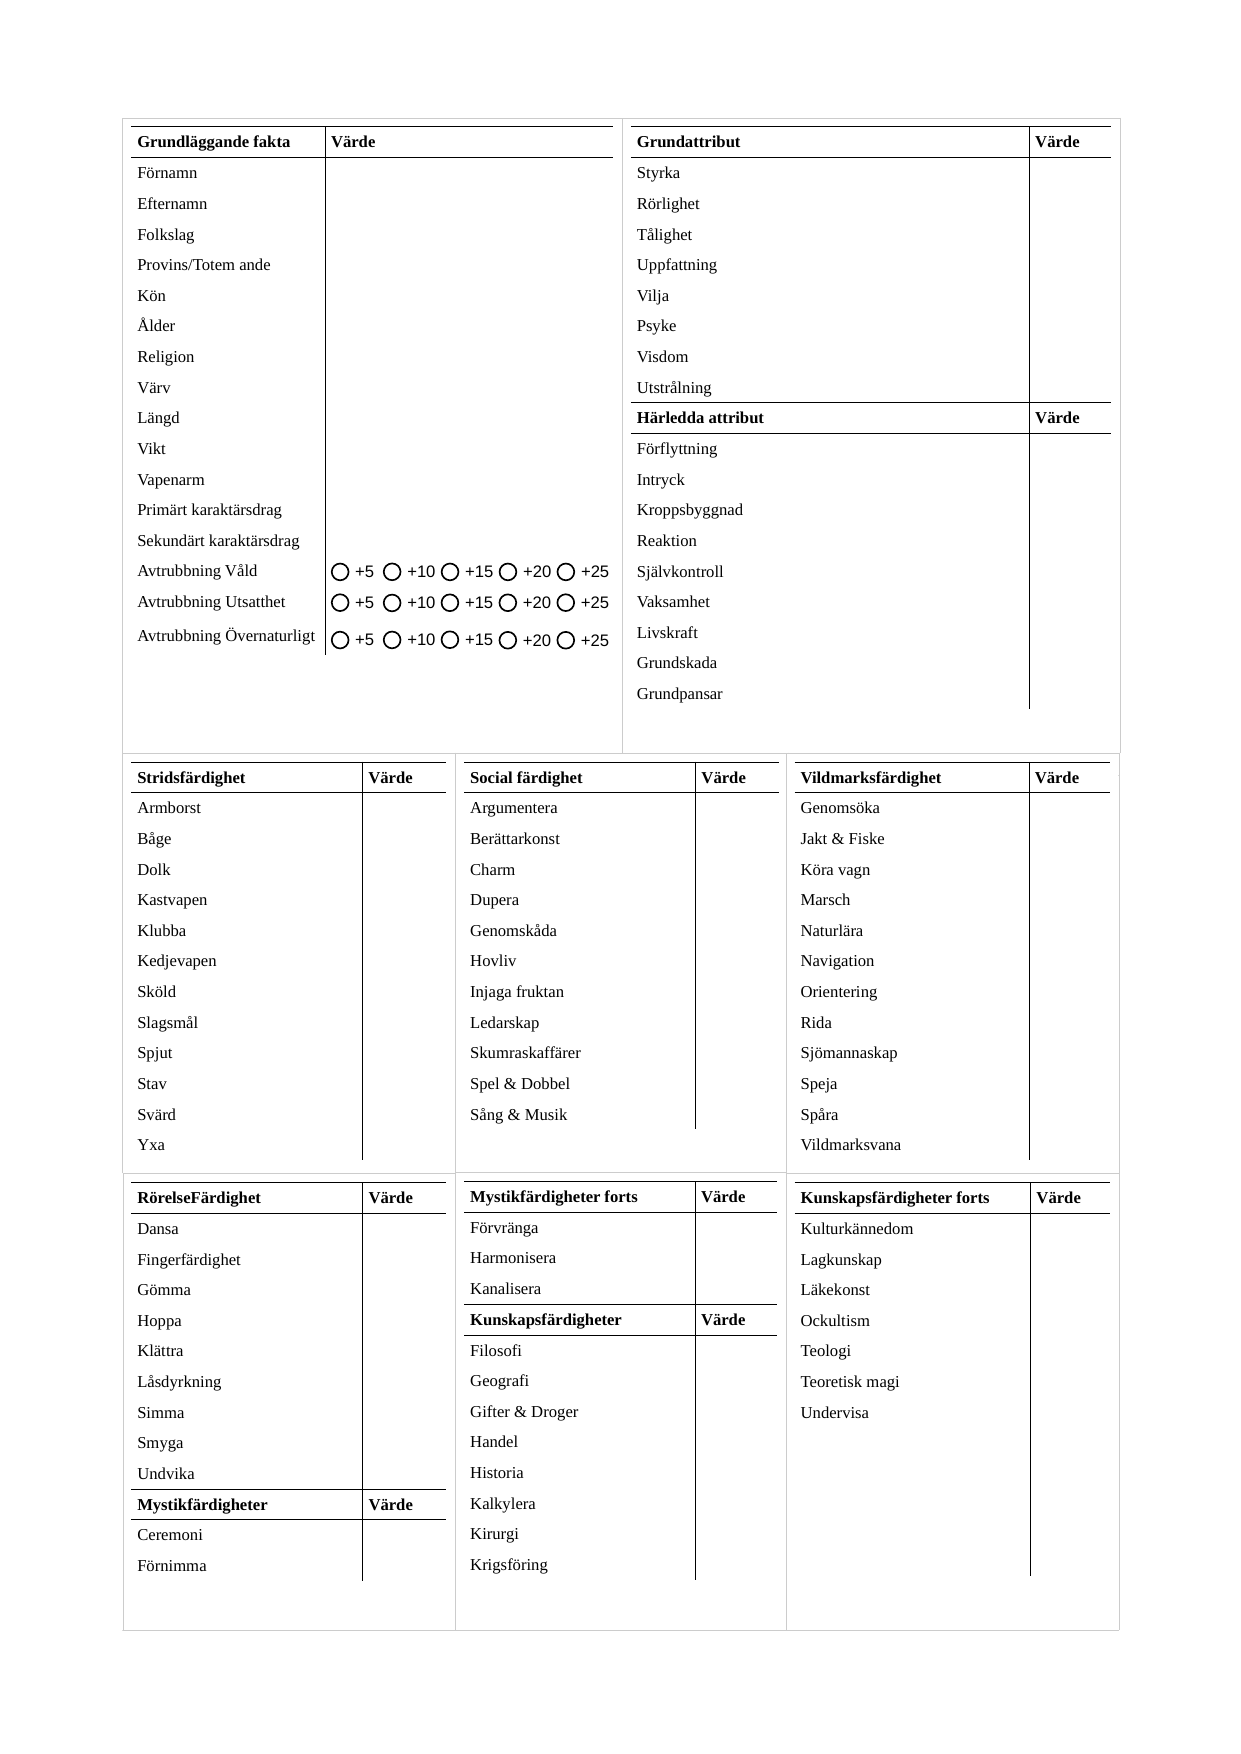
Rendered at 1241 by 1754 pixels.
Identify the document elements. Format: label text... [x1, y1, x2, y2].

table_header Värde [1030, 763, 1110, 792]
table_cell [696, 854, 779, 884]
table_cell [1031, 1547, 1110, 1576]
table_cell [696, 1007, 779, 1037]
table_header Värde [1030, 127, 1111, 157]
table_cell [363, 1397, 446, 1427]
table_header Värde [696, 763, 779, 792]
table_cell Vildmarksvana [795, 1129, 1029, 1160]
table_cell Köra vagn [795, 854, 1029, 884]
table_header Värde [696, 1182, 777, 1212]
table_cell [1031, 1335, 1110, 1366]
table_cell [1030, 464, 1111, 494]
table_cell Mystikfärdigheter [131, 1490, 362, 1519]
table_cell Grundpansar [631, 678, 1029, 709]
table_cell Reaktion [631, 525, 1029, 556]
table_cell Värde [363, 1490, 446, 1519]
table_cell [326, 494, 612, 525]
table_cell Båge [131, 823, 362, 854]
table_cell [363, 946, 446, 976]
table_cell Rida [795, 1007, 1029, 1037]
table_cell [326, 188, 612, 218]
table_cell Härledda attribut [631, 403, 1029, 433]
table_cell [696, 1336, 777, 1365]
table_cell Vikt [131, 433, 325, 463]
table_cell [326, 402, 612, 433]
table_cell Dolk [131, 854, 362, 884]
table_cell [1030, 372, 1111, 402]
table_header Värde [363, 1183, 446, 1213]
table_cell [1030, 434, 1111, 464]
table_header Mystikfärdigheter forts [464, 1182, 695, 1212]
table_cell Förnamn [131, 158, 325, 188]
table_cell Naturlära [795, 915, 1029, 946]
table_cell [1031, 1427, 1110, 1458]
table_cell Teologi [795, 1335, 1030, 1366]
table_cell Sköld [131, 976, 362, 1007]
table_cell [1030, 1068, 1110, 1099]
table_header Värde [326, 127, 612, 157]
table_cell [1030, 946, 1110, 976]
table_cell Krigsföring [464, 1549, 695, 1579]
table_cell [696, 1213, 777, 1242]
table_cell [1030, 494, 1111, 525]
table_cell [1030, 915, 1110, 946]
table_cell Kroppsbyggnad [631, 494, 1029, 525]
table_cell Självkontroll [631, 556, 1029, 586]
table_cell Provins/Totem ande [131, 249, 325, 280]
table_cell [1030, 617, 1111, 647]
table_cell [795, 1458, 1030, 1488]
table_cell [696, 884, 779, 915]
table_cell [696, 1488, 777, 1518]
table_cell Kön [131, 280, 325, 310]
table_cell [1030, 280, 1111, 310]
table_cell [363, 793, 446, 823]
table_cell Speja [795, 1068, 1029, 1099]
table_header Stridsfärdighet [131, 763, 362, 792]
table_header Grundläggande fakta [131, 127, 325, 157]
table_cell Slagsmål [131, 1007, 362, 1037]
table_cell [326, 280, 612, 310]
table_cell [363, 1007, 446, 1037]
table_cell Harmonisera [464, 1243, 695, 1273]
table_cell [1030, 586, 1111, 617]
table_header RörelseFärdighet [131, 1183, 362, 1213]
table_cell [696, 1549, 777, 1579]
table_cell Efternamn [131, 188, 325, 218]
table_cell Kastvapen [131, 884, 362, 915]
table_cell [696, 915, 779, 946]
table_cell [1030, 310, 1111, 341]
table_cell Sjömannaskap [795, 1038, 1029, 1068]
table_cell Undvika [131, 1458, 362, 1488]
table_cell Lagkunskap [795, 1244, 1030, 1274]
table_cell Spel & Dobbel [464, 1068, 695, 1099]
table_header Värde [1031, 1183, 1110, 1213]
table_cell Simma [131, 1397, 362, 1427]
table_cell [696, 1426, 777, 1457]
table_cell [1031, 1244, 1110, 1274]
table_cell [1030, 793, 1110, 823]
table_cell [696, 1365, 777, 1396]
table_cell Läkekonst [795, 1274, 1030, 1305]
table_cell [363, 1366, 446, 1397]
table_cell Charm [464, 854, 695, 884]
table_cell Styrka [631, 158, 1029, 188]
table_cell [1031, 1305, 1110, 1335]
table_cell [696, 1099, 779, 1129]
table_cell [363, 1068, 446, 1099]
table_cell Avtrubbning Våld [131, 555, 325, 586]
table_cell Psyke [631, 310, 1029, 341]
table_cell Kulturkännedom [795, 1214, 1030, 1243]
table_cell [363, 1274, 446, 1305]
table_cell Gömma [131, 1274, 362, 1305]
table_cell [1030, 1099, 1110, 1129]
table_cell [1030, 884, 1110, 915]
table_cell Ledarskap [464, 1007, 695, 1037]
table_cell Värde [1030, 403, 1111, 433]
table_cell [1031, 1366, 1110, 1397]
table_cell Kanalisera [464, 1273, 695, 1304]
table_cell [326, 555, 612, 586]
table_cell Berättarkonst [464, 823, 695, 854]
table_cell [326, 372, 612, 402]
table_cell Värde [696, 1305, 777, 1334]
table_cell Dansa [131, 1214, 362, 1243]
table_header Social färdighet [464, 763, 695, 792]
table_cell [363, 1427, 446, 1458]
table_cell Geografi [464, 1365, 695, 1396]
table_cell Visdom [631, 341, 1029, 372]
table_cell [1030, 188, 1111, 218]
table_cell [363, 1244, 446, 1274]
table_cell Avtrubbning Utsatthet [131, 586, 325, 620]
table_cell [363, 915, 446, 946]
table_cell Intryck [631, 464, 1029, 494]
table_cell Rörlighet [631, 188, 1029, 218]
table_cell Kedjevapen [131, 946, 362, 976]
table_cell [1030, 1129, 1110, 1160]
table_cell Historia [464, 1457, 695, 1488]
table_cell [696, 823, 779, 854]
table_cell [1031, 1274, 1110, 1305]
table_cell [795, 1427, 1030, 1458]
table_cell Orientering [795, 976, 1029, 1007]
table_cell Yxa [131, 1129, 362, 1160]
table_cell [363, 1305, 446, 1335]
table_cell Smyga [131, 1427, 362, 1458]
table_cell Marsch [795, 884, 1029, 915]
table_cell Kirurgi [464, 1518, 695, 1549]
table_cell [1031, 1397, 1110, 1427]
table_cell Tålighet [631, 219, 1029, 249]
table_cell Fingerfärdighet [131, 1244, 362, 1274]
table_cell Undervisa [795, 1397, 1030, 1427]
table_cell [363, 1458, 446, 1488]
table_cell [795, 1518, 1030, 1547]
table_cell [363, 976, 446, 1007]
table_cell Längd [131, 402, 325, 433]
table_cell [1030, 1007, 1110, 1037]
table_cell [326, 433, 612, 463]
table_cell [795, 1489, 1030, 1518]
table_cell Stav [131, 1068, 362, 1099]
table_cell [326, 620, 612, 655]
table_cell Armborst [131, 793, 362, 823]
table_cell Uppfattning [631, 249, 1029, 280]
table_cell Genomsöka [795, 793, 1029, 823]
table_cell [696, 946, 779, 976]
table_cell [696, 1518, 777, 1549]
table_cell Genomskåda [464, 915, 695, 946]
table_cell [326, 249, 612, 280]
table_cell Sång & Musik [464, 1099, 695, 1129]
table_cell [696, 1457, 777, 1488]
table_cell [1030, 976, 1110, 1007]
table_cell Argumentera [464, 793, 695, 823]
table_cell Klubba [131, 915, 362, 946]
table_cell Gifter & Droger [464, 1396, 695, 1426]
table_cell [363, 854, 446, 884]
table_cell [326, 525, 612, 555]
table_cell [363, 1520, 446, 1550]
table_cell [795, 1547, 1030, 1576]
table_cell [1030, 648, 1111, 678]
table_cell Vilja [631, 280, 1029, 310]
table_cell Spjut [131, 1038, 362, 1068]
table_cell Handel [464, 1426, 695, 1457]
table_cell [1030, 1038, 1110, 1068]
table_cell Skumraskaffärer [464, 1038, 695, 1068]
table_cell [326, 341, 612, 372]
table_cell Värv [131, 372, 325, 402]
table_cell [363, 1550, 446, 1581]
table_cell [363, 1038, 446, 1068]
table_cell [1031, 1214, 1110, 1243]
table_cell Vaksamhet [631, 586, 1029, 617]
table_cell [363, 823, 446, 854]
table_cell Dupera [464, 884, 695, 915]
table_cell [696, 1243, 777, 1273]
table_cell [326, 219, 612, 249]
table_cell Vapenarm [131, 464, 325, 494]
table_cell [1031, 1458, 1110, 1488]
table_cell [1030, 219, 1111, 249]
table_cell Livskraft [631, 617, 1029, 647]
table_header Värde [363, 763, 446, 792]
table_cell [696, 793, 779, 823]
table_cell Teoretisk magi [795, 1366, 1030, 1397]
table_cell Utstrålning [631, 372, 1029, 402]
table_cell [1030, 525, 1111, 556]
table_cell [696, 1396, 777, 1426]
table_cell Förnimma [131, 1550, 362, 1581]
table_cell Kalkylera [464, 1488, 695, 1518]
table_cell Förvränga [464, 1213, 695, 1242]
table_cell Navigation [795, 946, 1029, 976]
table_cell Ceremoni [131, 1520, 362, 1550]
table_cell Primärt karaktärsdrag [131, 494, 325, 525]
table_cell Klättra [131, 1335, 362, 1366]
table_cell [326, 310, 612, 341]
table_cell Ålder [131, 310, 325, 341]
table_cell Grundskada [631, 648, 1029, 678]
table_cell [363, 1335, 446, 1366]
table_cell [696, 1273, 777, 1304]
table_cell [696, 1068, 779, 1099]
table_header Kunskapsfärdigheter forts [795, 1183, 1030, 1213]
table_cell [363, 1099, 446, 1129]
table_header Vildmarksfärdighet [795, 763, 1029, 792]
table_cell [696, 1038, 779, 1068]
table_cell Ockultism [795, 1305, 1030, 1335]
table_cell [363, 1129, 446, 1160]
table_cell Spåra [795, 1099, 1029, 1129]
table_cell [363, 1214, 446, 1243]
table_cell [1030, 158, 1111, 188]
table_cell Filosofi [464, 1336, 695, 1365]
table_cell Sekundärt karaktärsdrag [131, 525, 325, 555]
table_cell Kunskapsfärdigheter [464, 1305, 695, 1334]
table_cell [326, 158, 612, 188]
table_cell Förflyttning [631, 434, 1029, 464]
table_cell Hovliv [464, 946, 695, 976]
table_cell [696, 976, 779, 1007]
table_cell [1030, 556, 1111, 586]
table_header Grundattribut [631, 127, 1029, 157]
table_cell Injaga fruktan [464, 976, 695, 1007]
table_cell [326, 464, 612, 494]
table_cell Svärd [131, 1099, 362, 1129]
table_cell [1031, 1489, 1110, 1518]
table_cell Avtrubbning Övernaturligt [131, 620, 325, 655]
table_cell [1031, 1518, 1110, 1547]
table_cell [1030, 678, 1111, 709]
table_cell Religion [131, 341, 325, 372]
table_cell [326, 586, 612, 620]
table_cell [1030, 249, 1111, 280]
table_cell Folkslag [131, 219, 325, 249]
table_cell [1030, 341, 1111, 372]
table_cell Hoppa [131, 1305, 362, 1335]
table_cell Låsdyrkning [131, 1366, 362, 1397]
table_cell [1030, 854, 1110, 884]
table_cell [363, 884, 446, 915]
table_cell Jakt & Fiske [795, 823, 1029, 854]
table_cell [1030, 823, 1110, 854]
